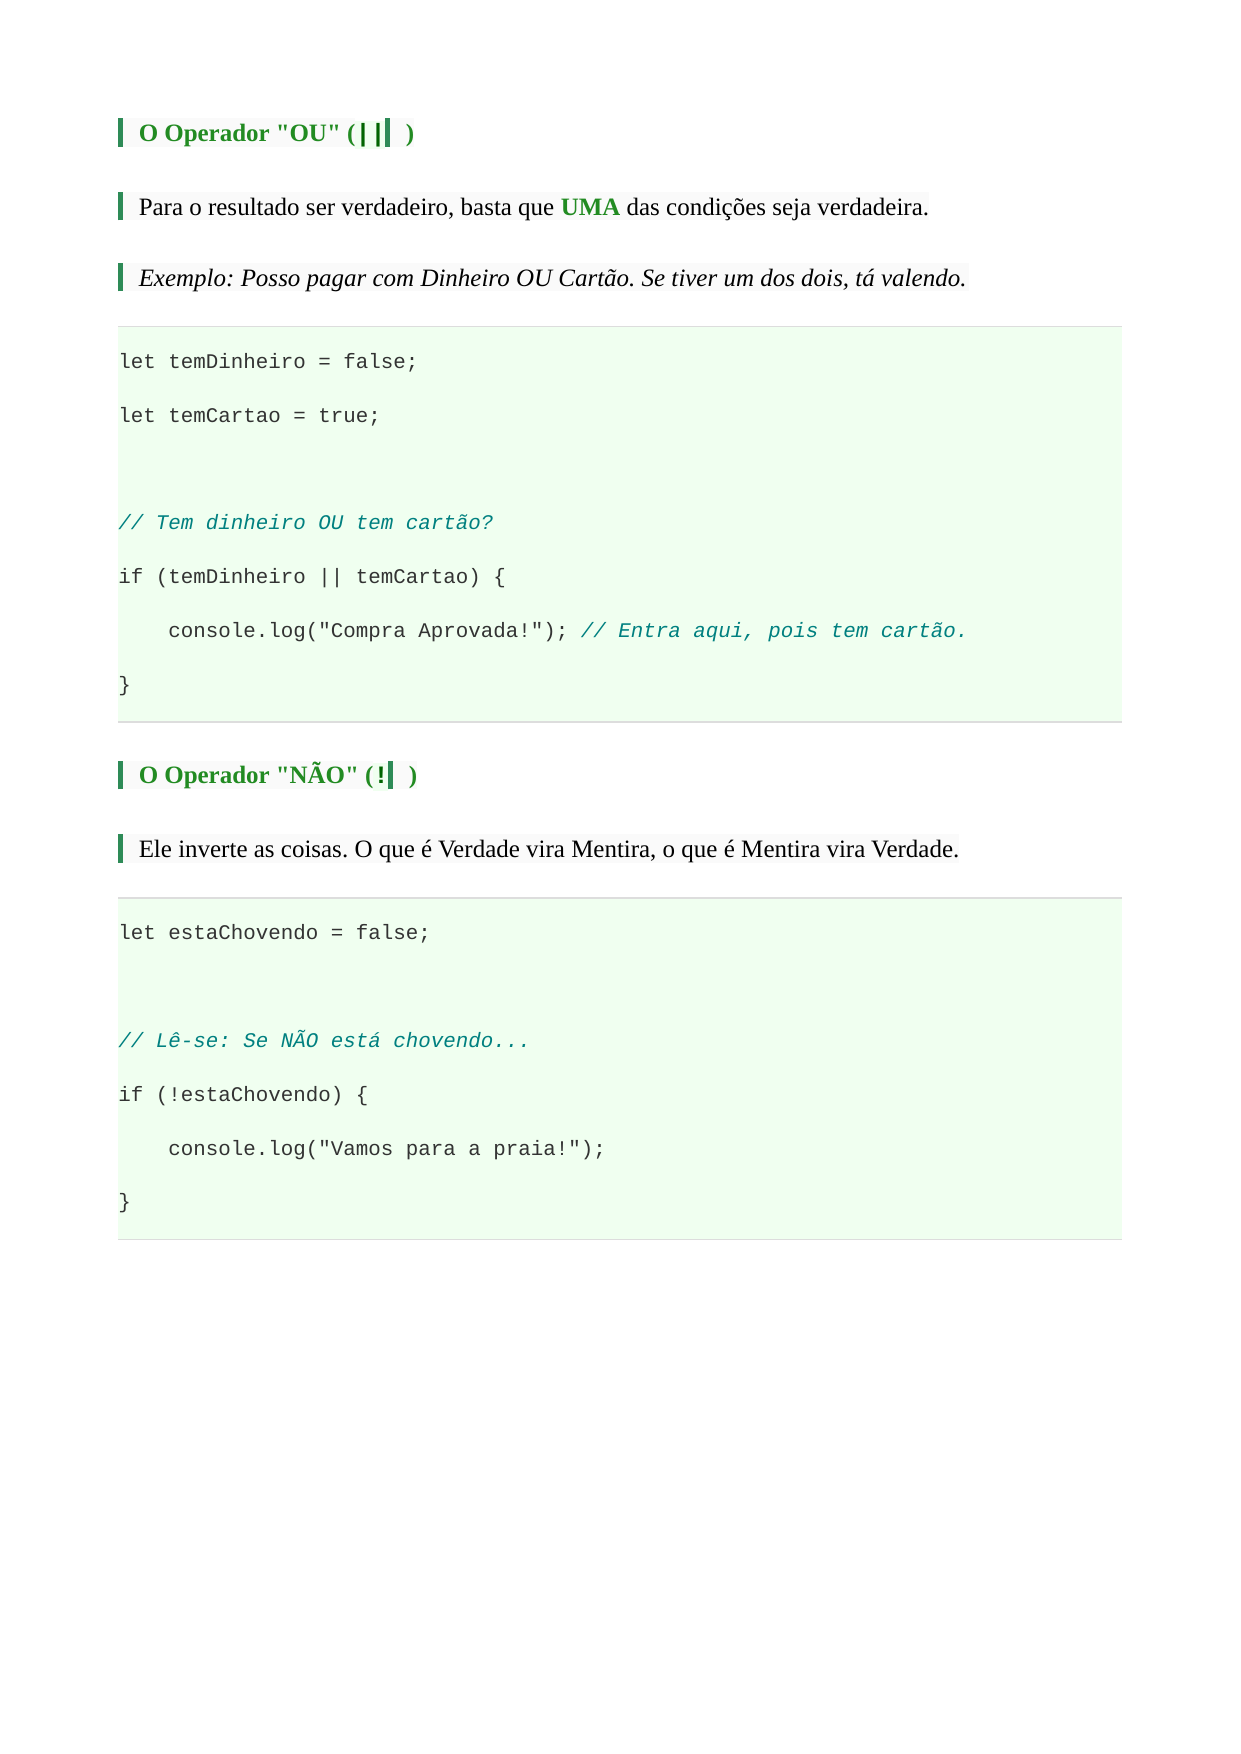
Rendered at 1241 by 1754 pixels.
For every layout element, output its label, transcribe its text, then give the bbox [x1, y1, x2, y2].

text let temCartao = true; [118, 380, 1122, 428]
text O Operador "NÃO" (!) [118, 761, 1122, 791]
text if (!estaChovendo) { [118, 1059, 1122, 1107]
text Exemplo: Posso pagar com Dinheiro OU Cartão. Se tiver um dos dois, tá valendo. [123, 263, 1122, 291]
text console.log("Compra Aprovada!"); // Entra aqui, pois tem cartão. [118, 595, 1122, 644]
text // Lê-se: Se NÃO está chovendo... [118, 1005, 1122, 1054]
text // Tem dinheiro OU tem cartão? [118, 487, 1122, 536]
text Ele inverte as coisas. O que é Verdade vira Mentira, o que é Mentira vira Verdade. [123, 834, 1122, 863]
text console.log("Vamos para a praia!"); [118, 1113, 1122, 1161]
text } [118, 1167, 1122, 1239]
text let temDinheiro = false; [118, 327, 1122, 374]
text let estaChovendo = false; [118, 899, 1122, 946]
text Para o resultado ser verdadeiro, basta que UMA das condições seja verdadeira. [123, 192, 1122, 220]
text O Operador "OU" (||) [118, 118, 1122, 149]
text if (temDinheiro || temCartao) { [118, 541, 1122, 590]
text } [118, 649, 1122, 721]
